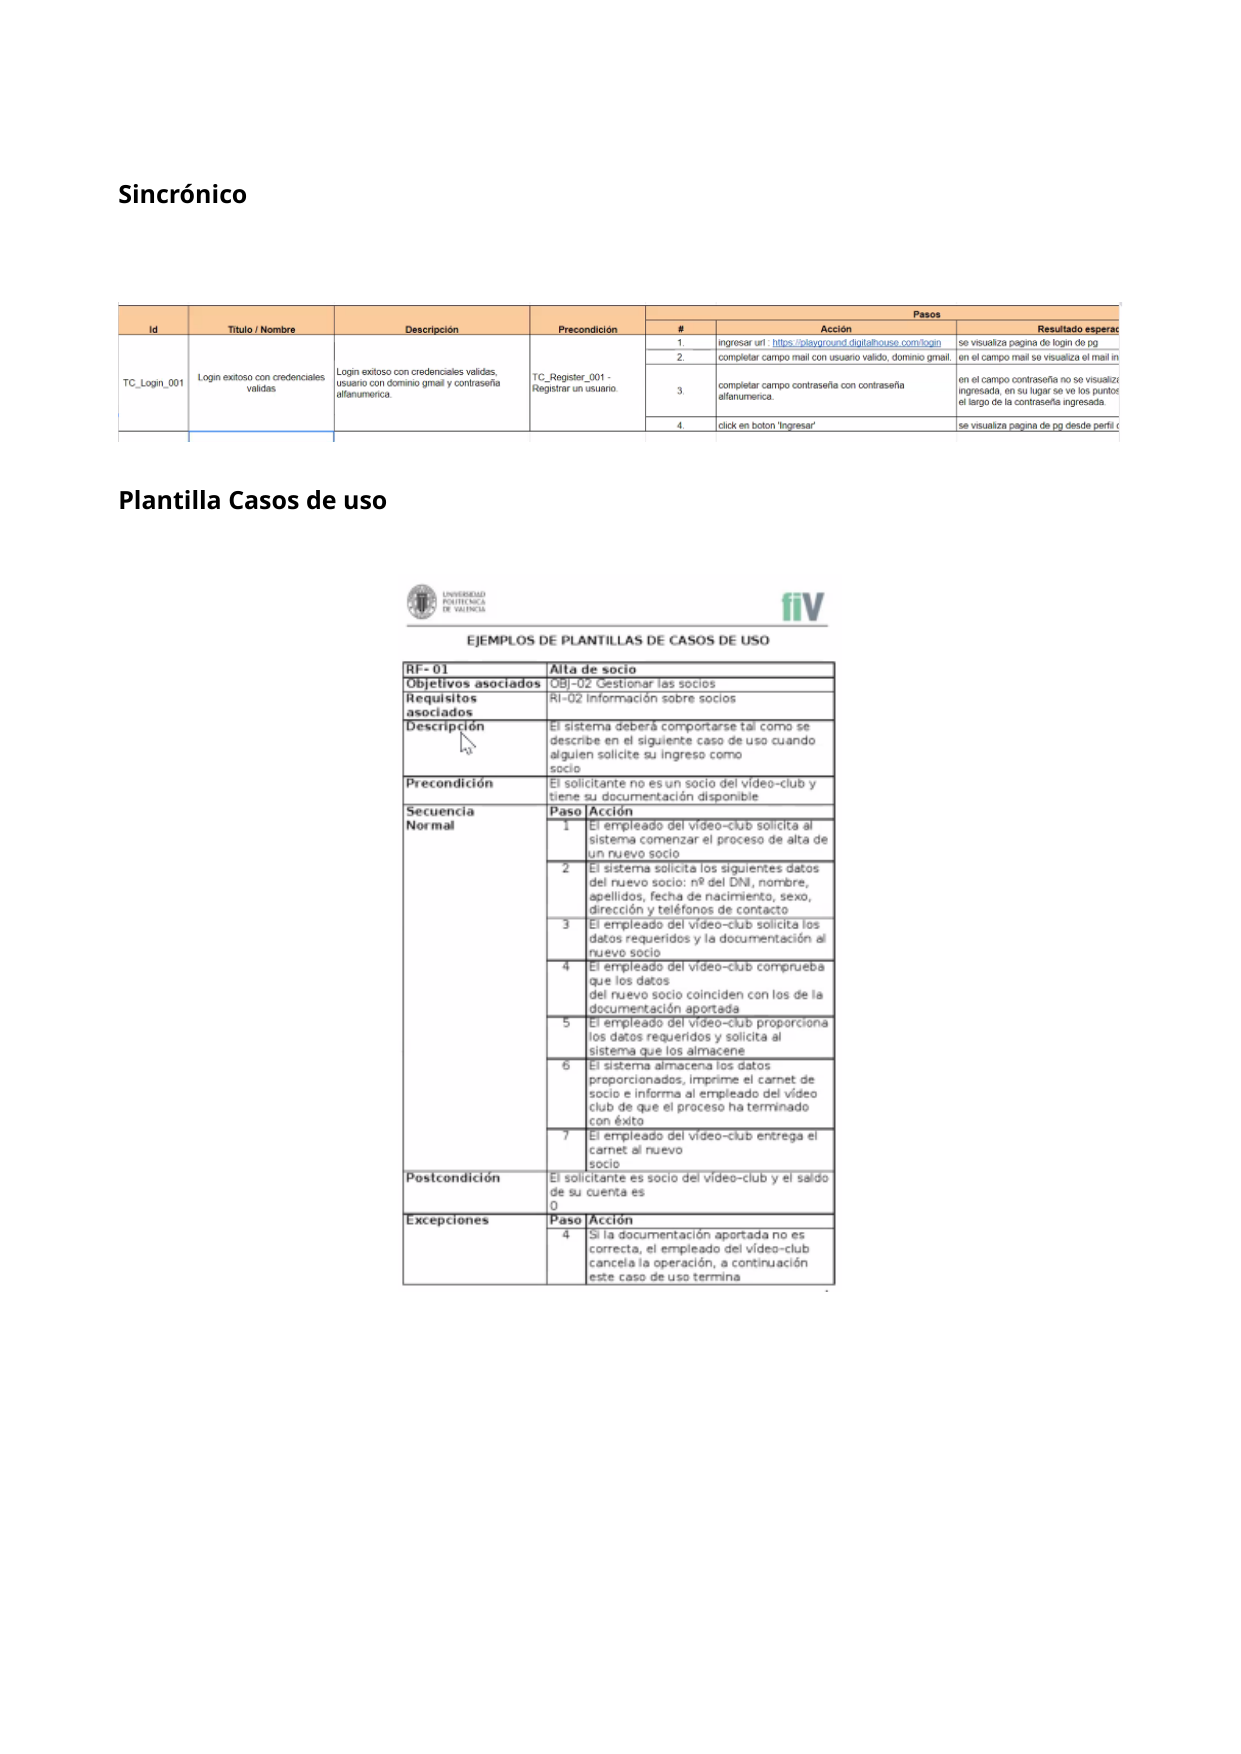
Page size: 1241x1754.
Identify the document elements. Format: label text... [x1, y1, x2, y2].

text Sincrónico [118, 176, 1122, 210]
picture [118, 302, 1123, 442]
text Plantilla Casos de uso [118, 442, 1122, 517]
picture [398, 574, 842, 1292]
text [118, 278, 1122, 302]
